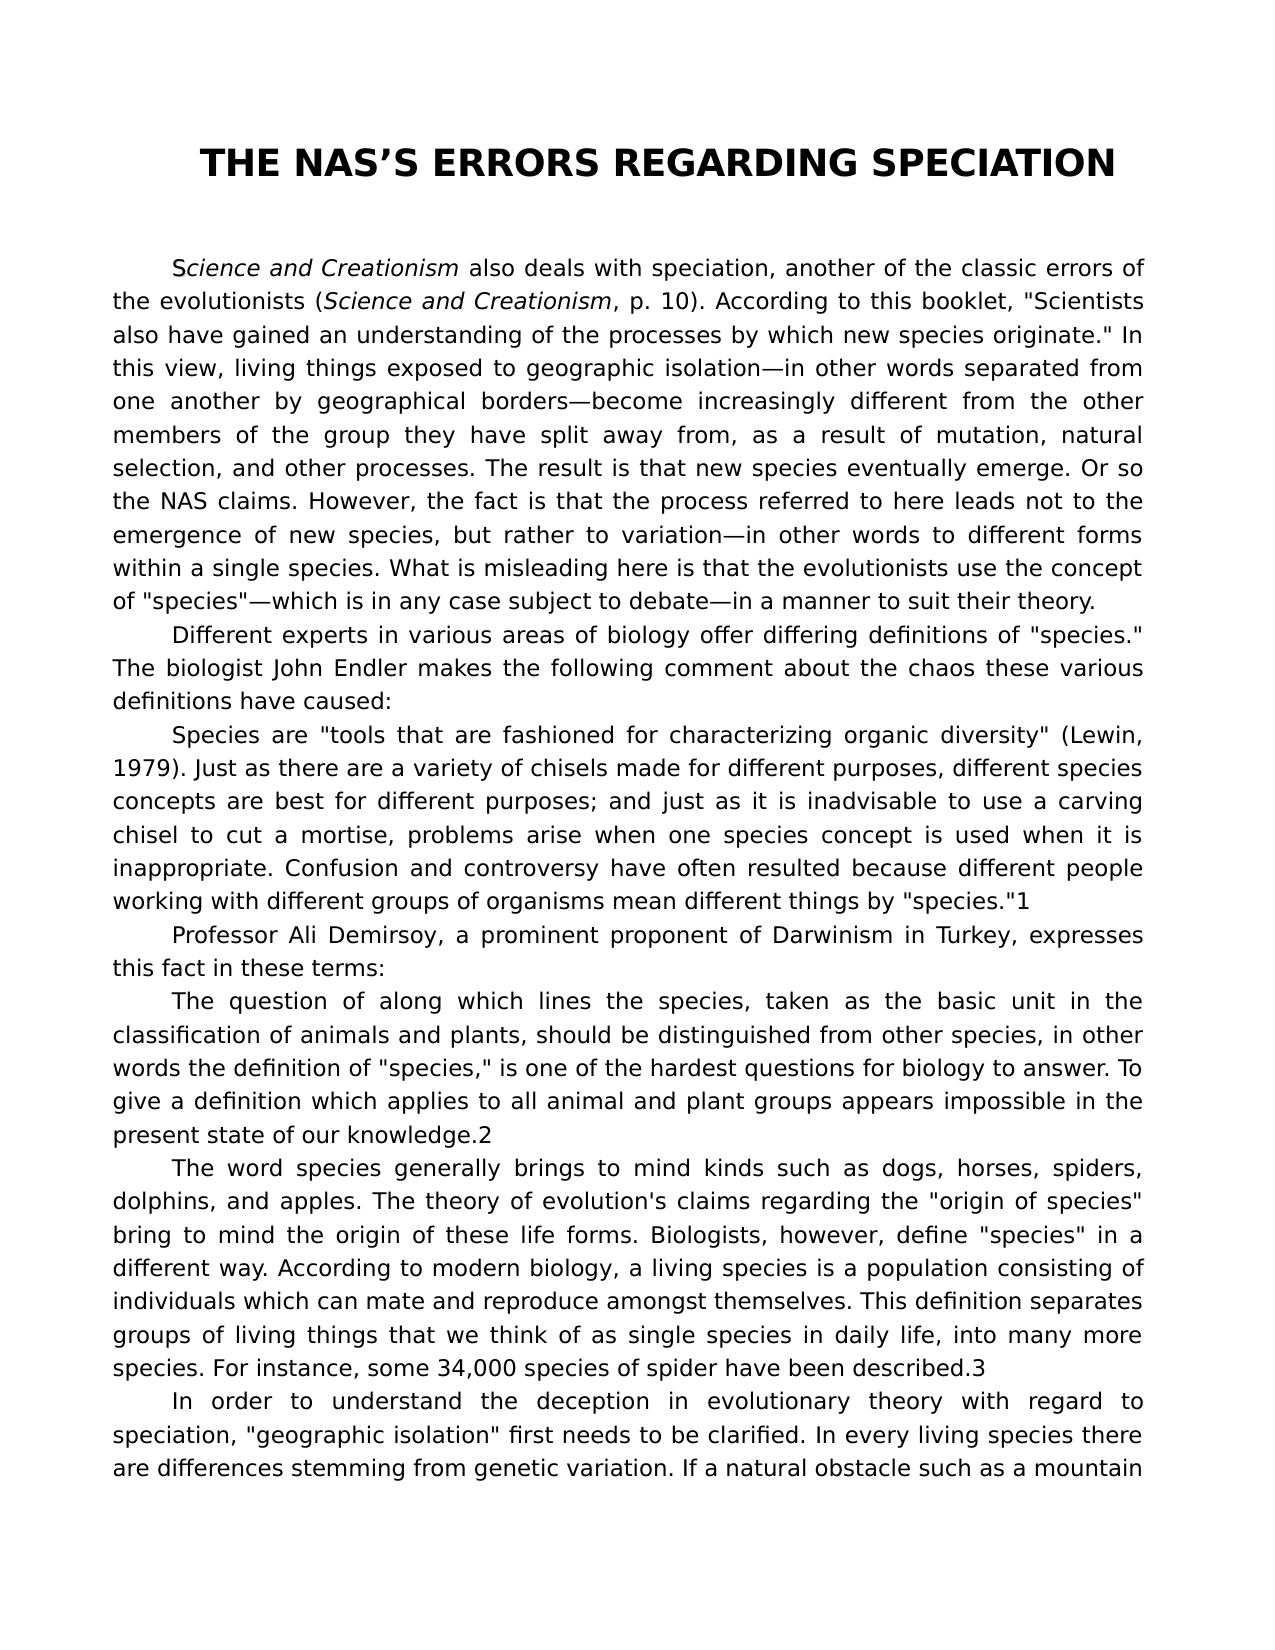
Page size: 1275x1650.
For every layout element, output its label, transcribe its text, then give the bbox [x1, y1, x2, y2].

text Different experts in various areas of biology offer differing definitions of "species." The biologist John Endler makes the following comment about the chaos these various definitions have caused: [112, 616, 1145, 716]
text In order to understand the deception in evolutionary theory with regard to speciation, "geographic isolation" first needs to be clarified. In every living species there are differences stemming from genetic variation. If a natural obstacle such as a mountain [112, 1383, 1145, 1483]
text Species are "tools that are fashioned for characterizing organic diversity" (Lewin, 1979). Just as there are a variety of chisels made for different purposes, different species concepts are best for different purposes; and just as it is inadvisable to use a carving chisel to cut a mortise, problems arise when one species concept is used when it is inappropriate. Confusion and controversy have often resulted because different people working with different groups of organisms mean different things by "species."1 [112, 716, 1145, 916]
text Science and Creationism also deals with speciation, another of the classic errors of the evolutionists (Science and Creationism, p. 10). According to this booklet, "Scientists also have gained an understanding of the processes by which new species originate." In this view, living things exposed to geographic isolation—in other words separated from one another by geographical borders—become increasingly different from the other members of the group they have split away from, as a result of mutation, natural selection, and other processes. The result is that new species eventually emerge. Or so the NAS claims. However, the fact is that the process referred to here leads not to the emergence of new species, but rather to variation—in other words to different forms within a single species. What is misleading here is that the evolutionists use the concept of "species"—which is in any case subject to debate—in a manner to suit their theory. [112, 250, 1145, 616]
text Professor Ali Demirsoy, a prominent proponent of Darwinism in Turkey, expresses this fact in these terms: [112, 916, 1145, 983]
text The question of along which lines the species, taken as the basic unit in the classification of animals and plants, should be distinguished from other species, in other words the definition of "species," is one of the hardest questions for biology to answer. To give a definition which applies to all animal and plant groups appears impossible in the present state of our knowledge.2 [112, 983, 1145, 1150]
text The word species generally brings to mind kinds such as dogs, horses, spiders, dolphins, and apples. The theory of evolution's claims regarding the "origin of species" bring to mind the origin of these life forms. Biologists, however, define "species" in a different way. According to modern biology, a living species is a population consisting of individuals which can mate and reproduce amongst themselves. This definition separates groups of living things that we think of as single species in daily life, into many more species. For instance, some 34,000 species of spider have been described.3 [112, 1150, 1145, 1383]
text THE NAS’S ERRORS REGARDING SPECIATION [112, 148, 1145, 183]
